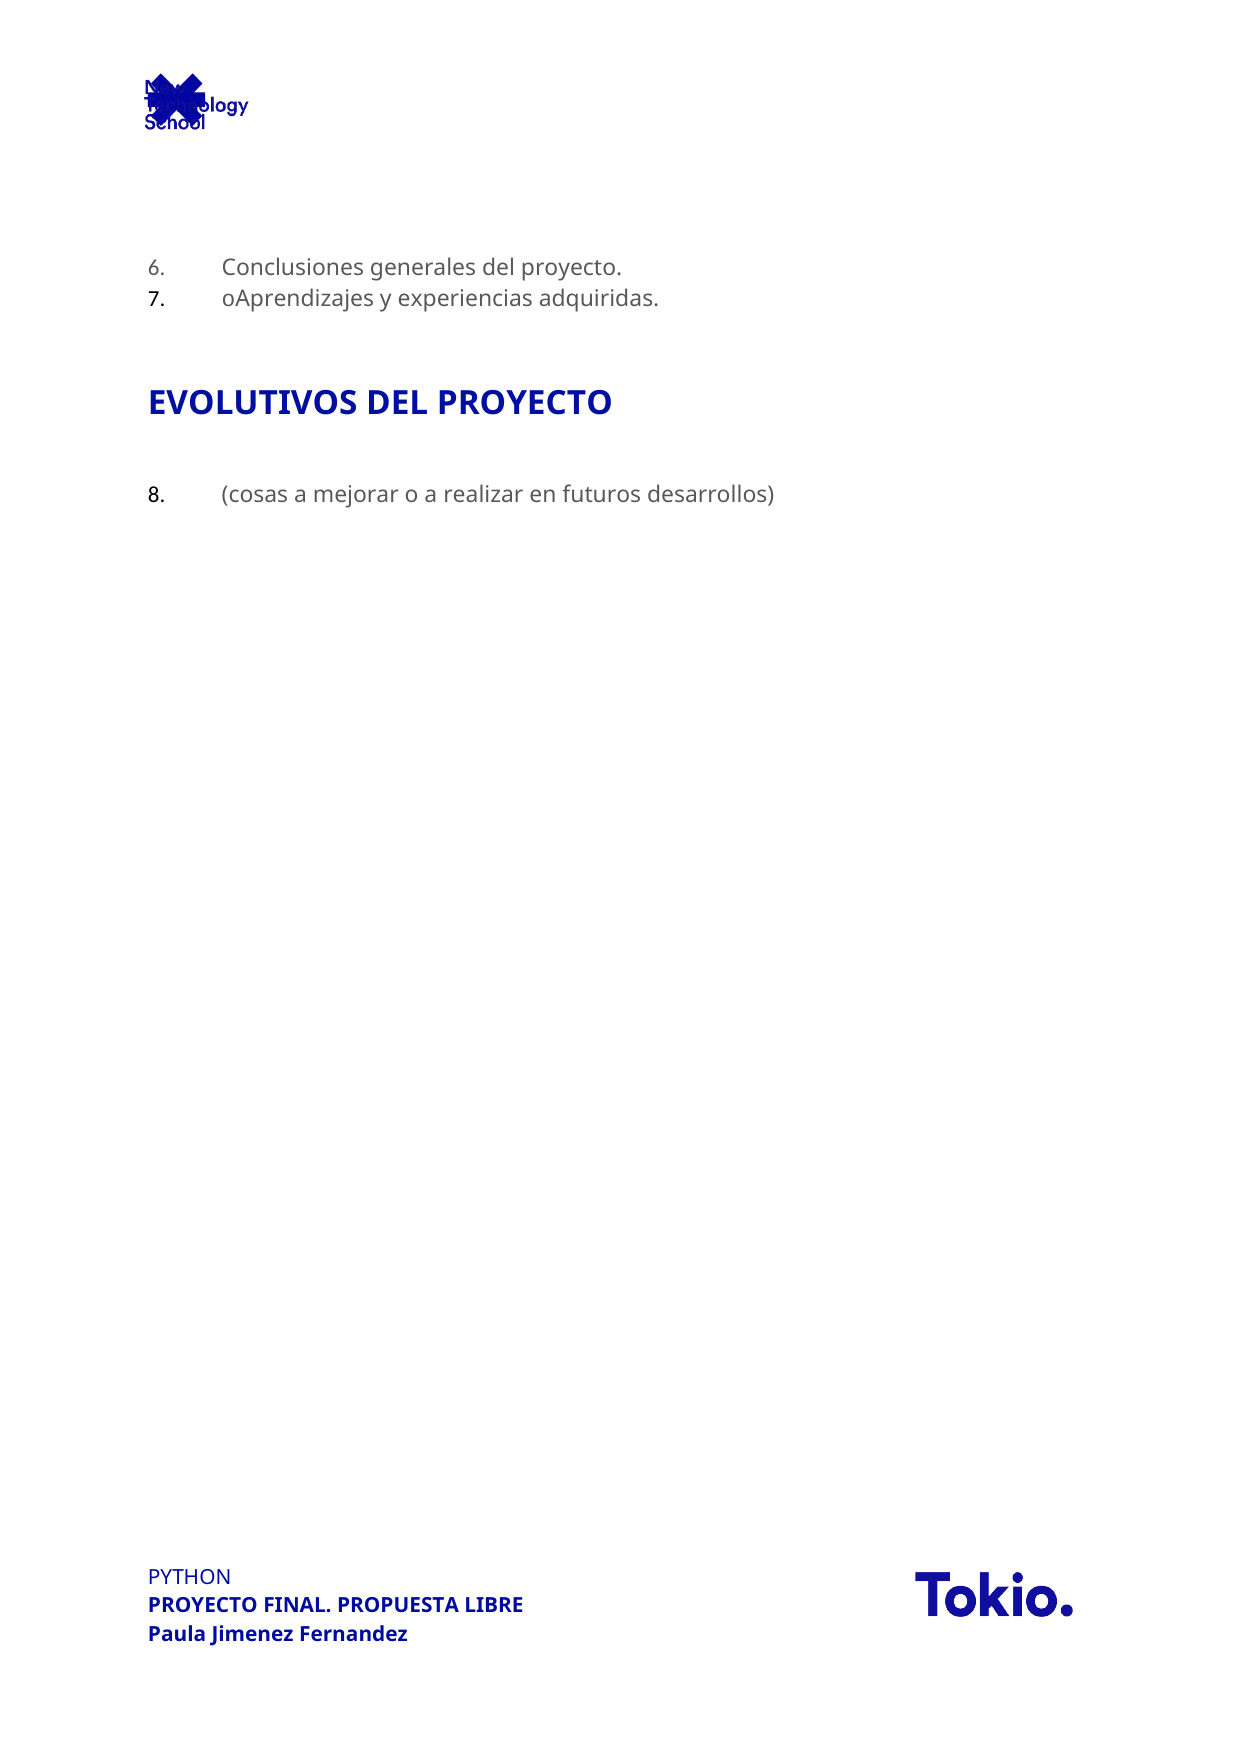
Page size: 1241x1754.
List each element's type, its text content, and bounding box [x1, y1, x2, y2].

list (cosas a mejorar o a realizar en futuros desarrollos) [148, 478, 1078, 509]
text EVOLUTIVOS DEL PROYECTO [148, 379, 1078, 424]
list Conclusiones generales del proyecto. [148, 251, 1078, 282]
list oAprendizajes y experiencias adquiridas. [148, 282, 1078, 314]
